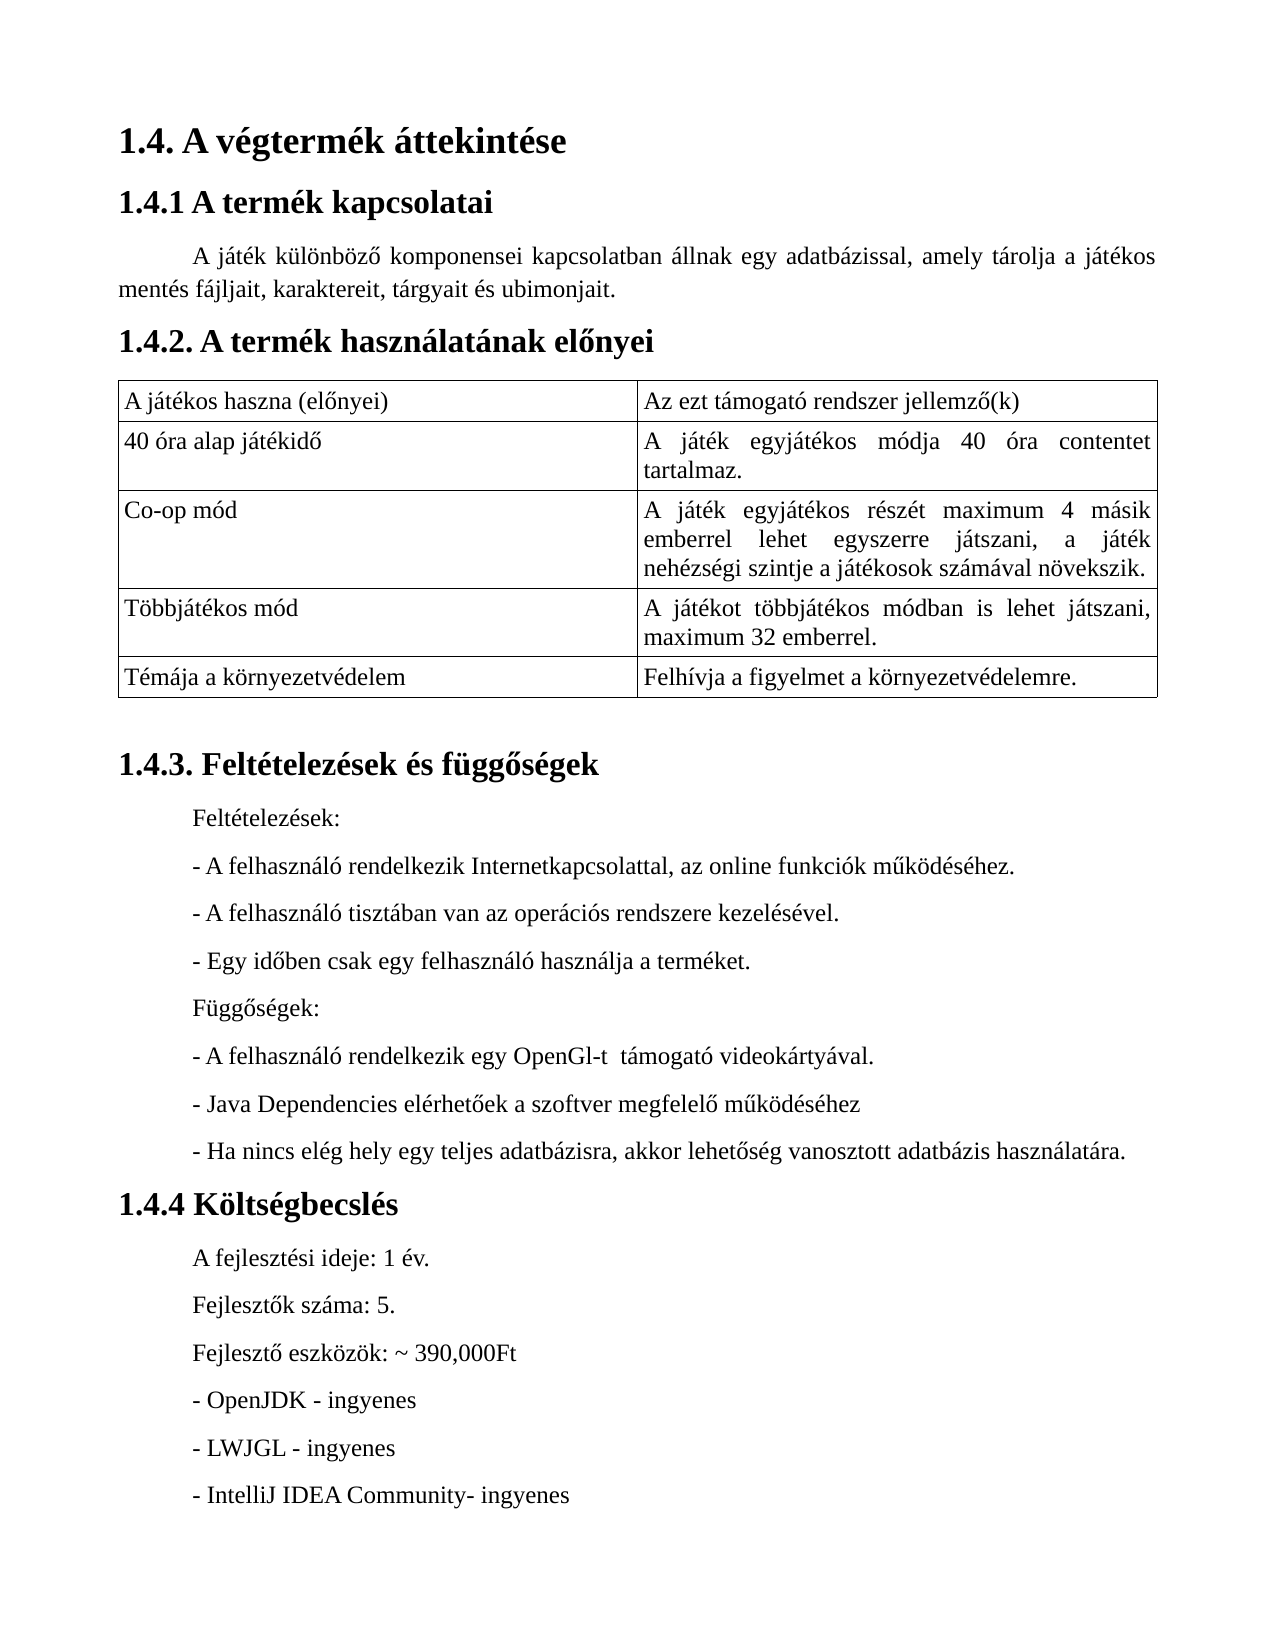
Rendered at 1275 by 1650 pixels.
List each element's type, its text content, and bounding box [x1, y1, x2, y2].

text A fejlesztési ideje: 1 év. [118, 1243, 1157, 1271]
table_cell A játék egyjátékos részét maximum 4 másik emberrel lehet egyszerre játszani, a játék nehézségi szintje a játékosok számával növekszik. [638, 491, 1157, 587]
table_cell Témája a környezetvédelem [119, 657, 637, 697]
text 1.4.3. Feltételezések és függőségek [118, 744, 1157, 783]
table_cell A játékot többjátékos módban is lehet játszani, maximum 32 emberrel. [638, 589, 1157, 656]
text 1.4. A végtermék áttekintése [118, 118, 1157, 161]
table_header Az ezt támogató rendszer jellemző(k) [638, 381, 1157, 421]
table_header A játékos haszna (előnyei) [119, 381, 637, 421]
text Fejlesztő eszközök: ~ 390,000Ft [118, 1338, 1157, 1367]
text - IntelliJ IDEA Community- ingyenes [118, 1481, 1157, 1509]
text - A felhasználó tisztában van az operációs rendszere kezelésével. [118, 898, 1157, 927]
table_cell 40 óra alap játékidő [119, 422, 637, 489]
text - Egy időben csak egy felhasználó használja a terméket. [118, 946, 1157, 975]
text A játék különböző komponensei kapcsolatban állnak egy adatbázissal, amely tárolja a játékos mentés fájljait, karaktereit, tárgyait és ubimonjait. [118, 241, 1157, 303]
text - A felhasználó rendelkezik egy OpenGl-t támogató videokártyával. [118, 1041, 1157, 1070]
text - LWJGL - ingyenes [118, 1433, 1157, 1462]
text Függőségek: [118, 993, 1157, 1022]
text - OpenJDK - ingyenes [118, 1385, 1157, 1414]
text Feltételezések: [118, 803, 1157, 832]
table_cell Többjátékos mód [119, 589, 637, 656]
table_cell Felhívja a figyelmet a környezetvédelemre. [638, 657, 1157, 697]
text - A felhasználó rendelkezik Internetkapcsolattal, az online funkciók működéséhez. [118, 851, 1157, 879]
text - Ha nincs elég hely egy teljes adatbázisra, akkor lehetőség vanosztott adatbázis használatára. [118, 1136, 1157, 1165]
text 1.4.4 Költségbecslés [118, 1184, 1157, 1222]
text 1.4.2. A termék használatának előnyei [118, 322, 1157, 360]
table_cell A játék egyjátékos módja 40 óra contentet tartalmaz. [638, 422, 1157, 489]
table_cell Co-op mód [119, 491, 637, 587]
text - Java Dependencies elérhetőek a szoftver megfelelő működéséhez [118, 1089, 1157, 1117]
text Fejlesztők száma: 5. [118, 1290, 1157, 1319]
text 1.4.1 A termék kapcsolatai [118, 182, 1157, 221]
